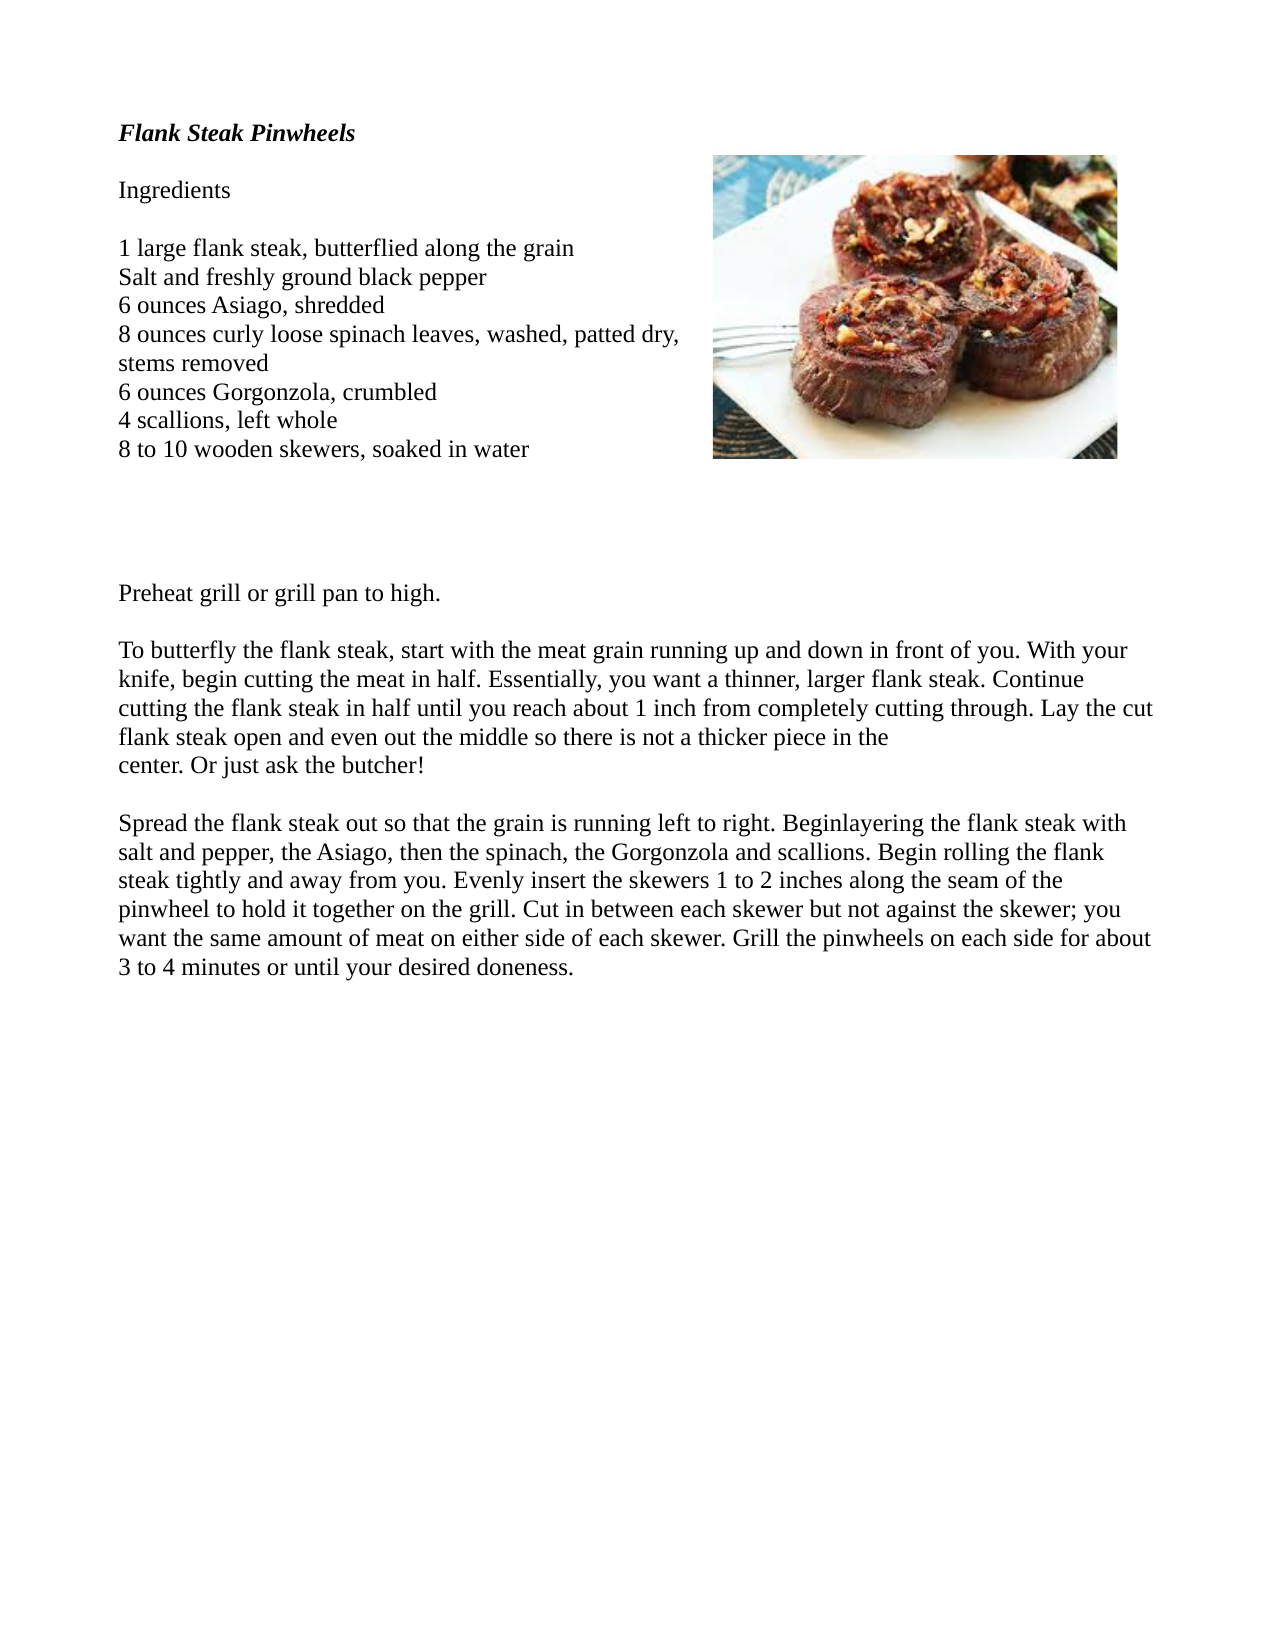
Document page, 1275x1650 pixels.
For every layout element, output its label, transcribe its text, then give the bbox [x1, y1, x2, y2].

text [1118, 233, 1157, 262]
text [1118, 176, 1157, 204]
text center. Or just ask the butcher! [118, 751, 1157, 779]
text pinwheel to hold it together on the grill. Cut in between each skewer but not against the skewer; you want the same amount of meat on either side of each skewer. Grill the pinwheels on each side for about 3 to 4 minutes or until your desired doneness. [118, 894, 1157, 981]
text Salt and freshly ground black pepper [118, 262, 712, 291]
text 6 ounces Asiago, shredded [118, 291, 712, 319]
text 1 large flank steak, butterflied along the grain [118, 233, 712, 262]
text 4 scallions, left whole [118, 406, 712, 434]
picture [712, 155, 1118, 459]
text Ingredients [118, 176, 712, 204]
text To butterfly the flank steak, start with the meat grain running up and down in front of you. With your knife, begin cutting the meat in half. Essentially, you want a thinner, larger flank steak. Continue cutting the flank steak in half until you reach about 1 inch from completely cutting through. Lay the cut flank steak open and even out the middle so there is not a thicker piece in the [118, 636, 1157, 751]
text 6 ounces Gorgonzola, crumbled [118, 377, 712, 406]
text Preheat grill or grill pan to high. [118, 578, 1157, 607]
text [1118, 319, 1157, 377]
text Flank Steak Pinwheels [118, 118, 1157, 147]
text 8 ounces curly loose spinach leaves, washed, patted dry, stems removed [118, 319, 712, 377]
text [1118, 406, 1157, 434]
text 8 to 10 wooden skewers, soaked in water [118, 434, 1157, 463]
text [1118, 377, 1157, 406]
text Spread the flank steak out so that the grain is running left to right. Beginlayering the flank steak with salt and pepper, the Asiago, then the spinach, the Gorgonzola and scallions. Begin rolling the flank steak tightly and away from you. Evenly insert the skewers 1 to 2 inches along the seam of the [118, 808, 1157, 894]
text [1118, 291, 1157, 319]
text [1118, 262, 1157, 291]
